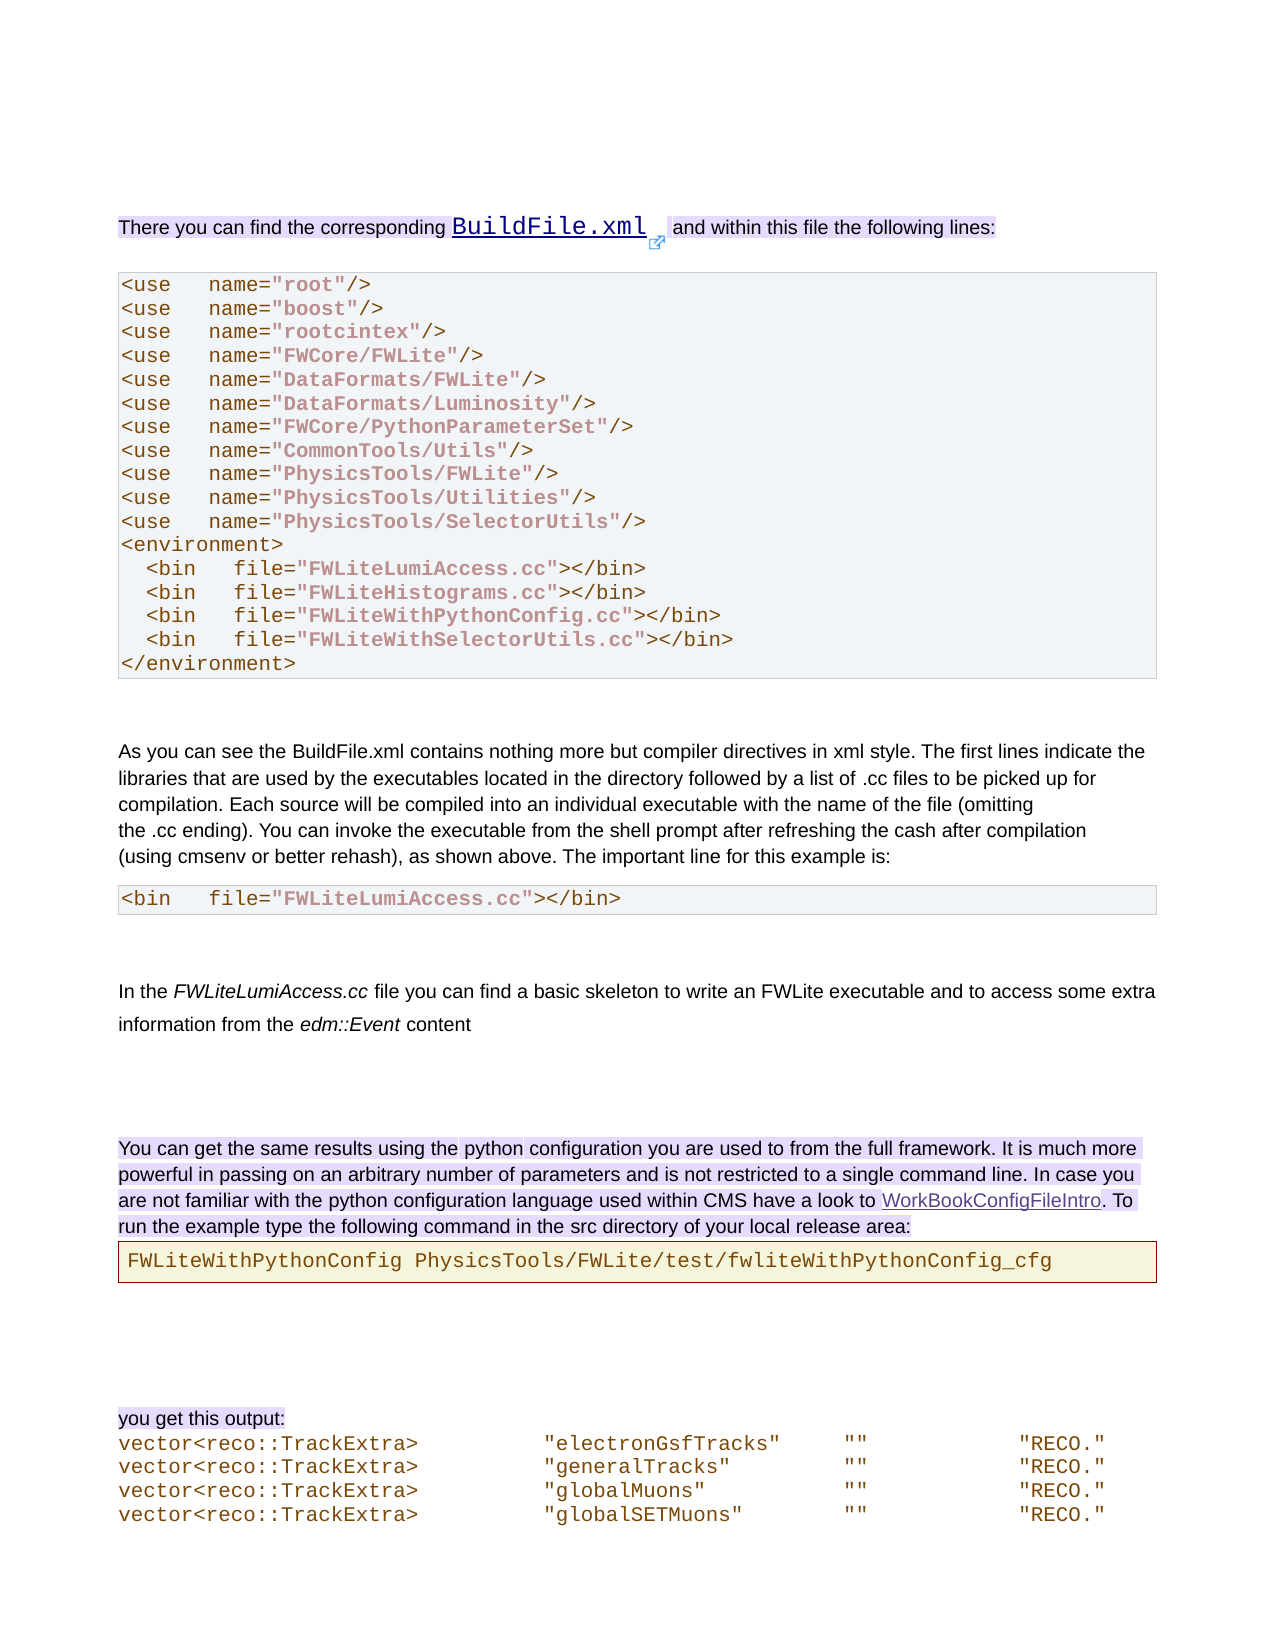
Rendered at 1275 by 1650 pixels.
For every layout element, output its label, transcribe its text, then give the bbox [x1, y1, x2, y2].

text <use name="PhysicsTools/FWLite"/> [119, 461, 1156, 484]
text As you can see the BuildFile.xml contains nothing more but compiler directives in xml style. The first lines indicate the libraries that are used by the executables located in the directory followed by a list of .cc files to be picked up for compilation. Each source will be compiled into an individual executable with the name of the file (omitting the .cc ending). You can invoke the executable from the shell prompt after refreshing the cash after compilation (using cmsenv or better rehash), as shown above. The important line for this example is: [118, 708, 1157, 867]
text FWLiteWithPythonConfig PhysicsTools/FWLite/test/fwliteWithPythonConfig_cfg [119, 1242, 1156, 1282]
picture [646, 234, 667, 253]
text you get this output: [118, 1407, 1157, 1429]
text <use name="PhysicsTools/Utilities"/> [119, 484, 1156, 508]
text In the FWLiteLumiAccess.cc file you can find a basic skeleton to write an FWLite executable and to access some extra information from the edm::Event content [118, 943, 1157, 1036]
text <use name="rootcintex"/> [119, 319, 1156, 343]
text <bin file="FWLiteLumiAccess.cc"></bin> [119, 555, 1156, 579]
text <use name="DataFormats/Luminosity"/> [119, 390, 1156, 413]
text vector<reco::TrackExtra> "generalTracks" "" "RECO." [118, 1456, 1157, 1480]
text vector<reco::TrackExtra> "electronGsfTracks" "" "RECO." [118, 1433, 1157, 1456]
text <bin file="FWLiteLumiAccess.cc"></bin> [119, 886, 1156, 914]
text You can get the same results using the python configuration you are used to from the full framework. It is much more powerful in passing on an arbitrary number of parameters and is not restricted to a single command line. In case you are not familiar with the python configuration language used within CMS have a look to WorkBookConfigFileIntro. To run the example type the following command in the src directory of your local release area: [118, 1137, 1157, 1237]
text <use name="FWCore/FWLite"/> [119, 343, 1156, 366]
text vector<reco::TrackExtra> "globalSETMuons" "" "RECO." [118, 1504, 1157, 1527]
text <bin file="FWLiteWithPythonConfig.cc"></bin> [119, 603, 1156, 626]
text There you can find the corresponding BuildFile.xml and within this file the following lines: [118, 213, 1157, 253]
text </environment> [119, 650, 1156, 678]
text <use name="PhysicsTools/SelectorUtils"/> [119, 508, 1156, 532]
text vector<reco::TrackExtra> "globalMuons" "" "RECO." [118, 1480, 1157, 1504]
text <use name="DataFormats/FWLite"/> [119, 366, 1156, 390]
text <environment> [119, 532, 1156, 555]
text <bin file="FWLiteWithSelectorUtils.cc"></bin> [119, 626, 1156, 650]
text <bin file="FWLiteHistograms.cc"></bin> [119, 579, 1156, 603]
text <use name="CommonTools/Utils"/> [119, 437, 1156, 461]
text <use name="boost"/> [119, 295, 1156, 319]
text <use name="FWCore/PythonParameterSet"/> [119, 413, 1156, 437]
text <use name="root"/> [119, 273, 1156, 295]
